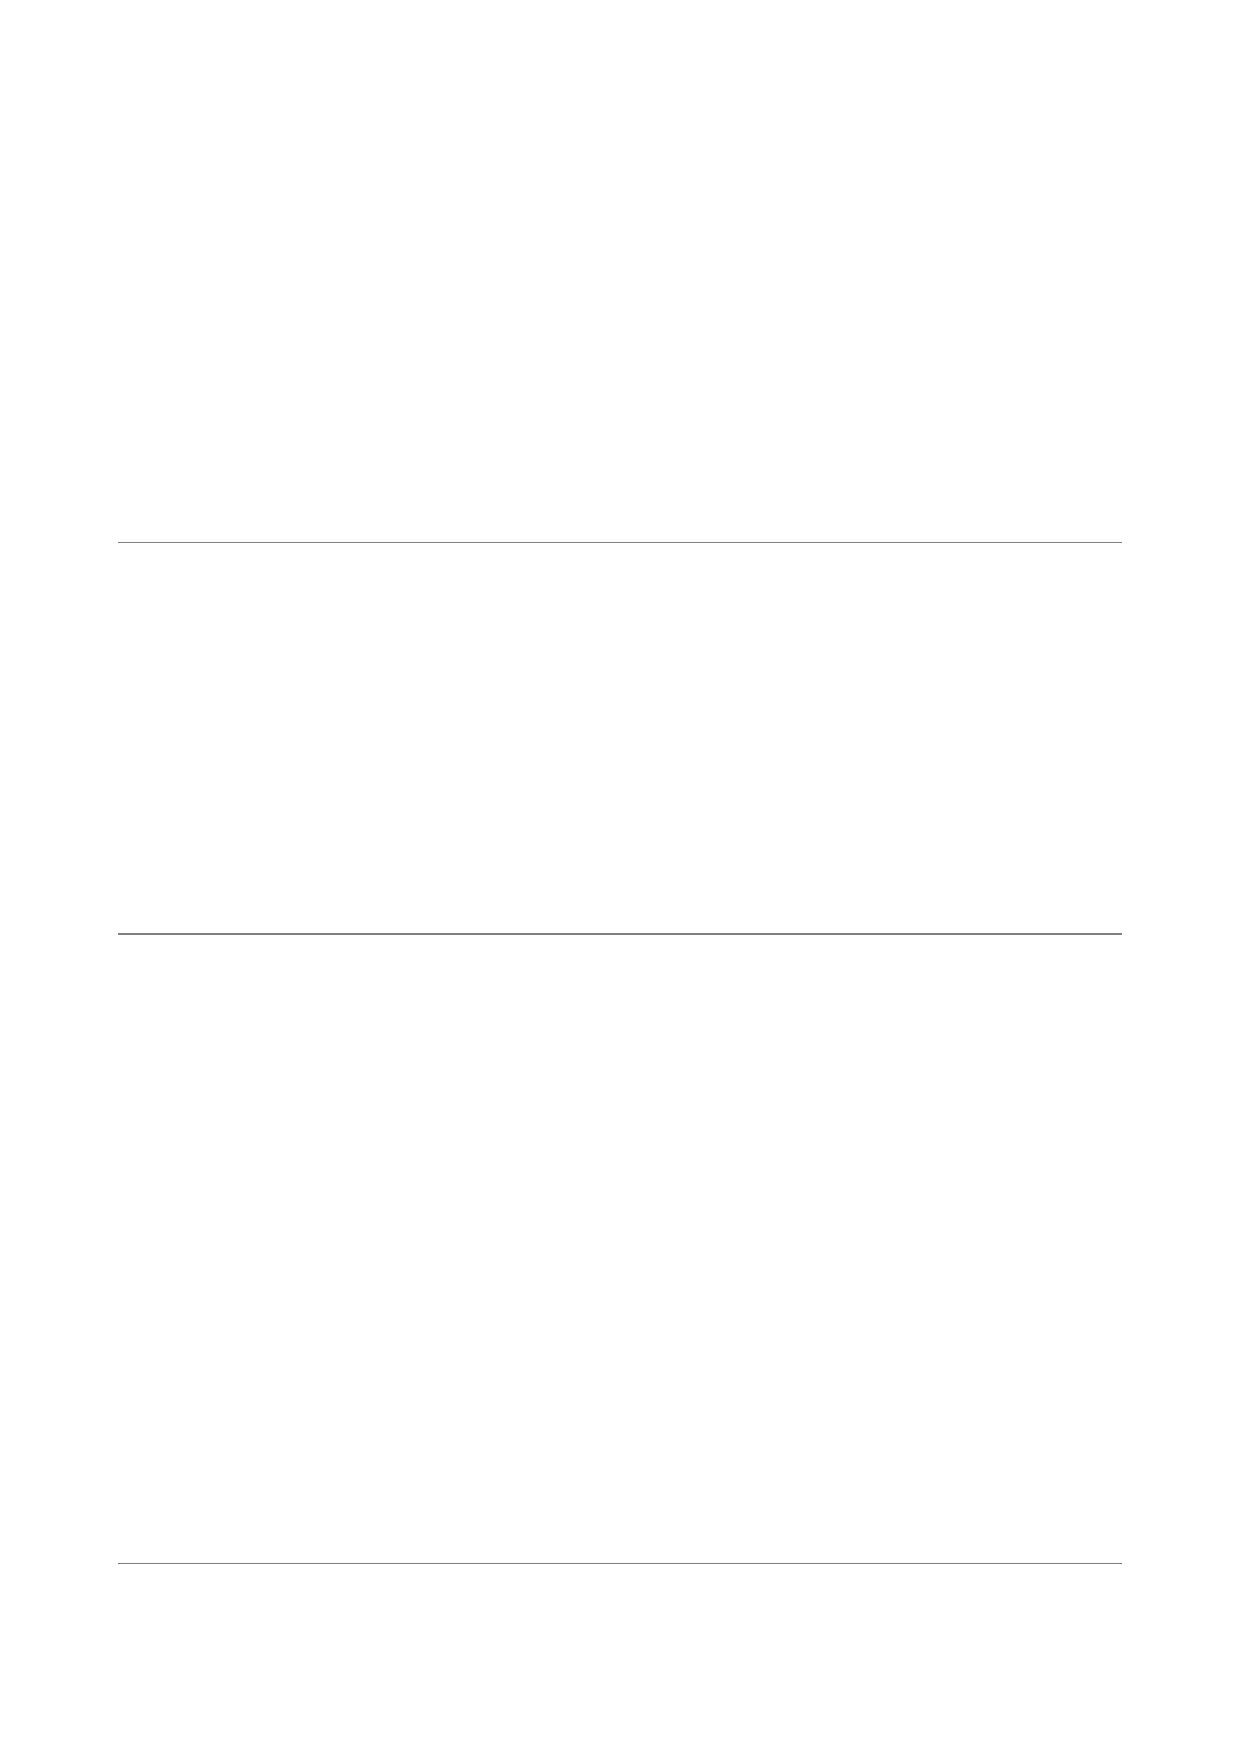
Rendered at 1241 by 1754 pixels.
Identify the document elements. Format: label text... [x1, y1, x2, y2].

subtitle Почему это НОРМАЛЬНО [118, 592, 1122, 636]
text }); [118, 1414, 1122, 1438]
list прямо сейчас [162, 824, 1122, 853]
text new Promise((resolve) => { [118, 1320, 1122, 1344]
text 1️⃣ Смотришь в кэш 2️⃣ О! Данные уже есть 3️⃣ Сразу возвращаешь результат [118, 1206, 1122, 1301]
subtitle 📦 Проверка кэша [118, 1054, 1122, 1088]
text Promise — это не «отложенное выполнение». Promise — это контейнер результата. [118, 648, 1122, 710]
text state = "fulfilled" [118, 451, 1122, 474]
text Promise не запрещает мгновенный результат. [118, 872, 1122, 900]
text Асинхронности нет — но Promise всё равно удобен, потому что интерфейс одинаковый. [118, 1468, 1122, 1529]
text По шагам: [118, 171, 1122, 200]
list позже [162, 776, 1122, 805]
text 1️⃣ Создаётся Promise 2️⃣ executor сразу запускается 3️⃣ executor сразу вызывает resolve(123) 4️⃣ Promise сразу становится fulfilled 5️⃣ result = 123 [118, 219, 1122, 384]
text Результат может быть: [118, 729, 1122, 757]
text Ты делаешь запрос: [118, 1101, 1122, 1129]
text result = 123 [118, 474, 1122, 498]
text } [118, 1391, 1122, 1414]
text «Дай данные» [177, 1148, 1063, 1177]
text resolve(data); [118, 1367, 1122, 1391]
text if (dataInCache) { [118, 1344, 1122, 1367]
subtitle Пример из жизни 🧠 [118, 984, 1122, 1027]
text }); [118, 118, 1122, 142]
text То есть: [118, 403, 1122, 432]
